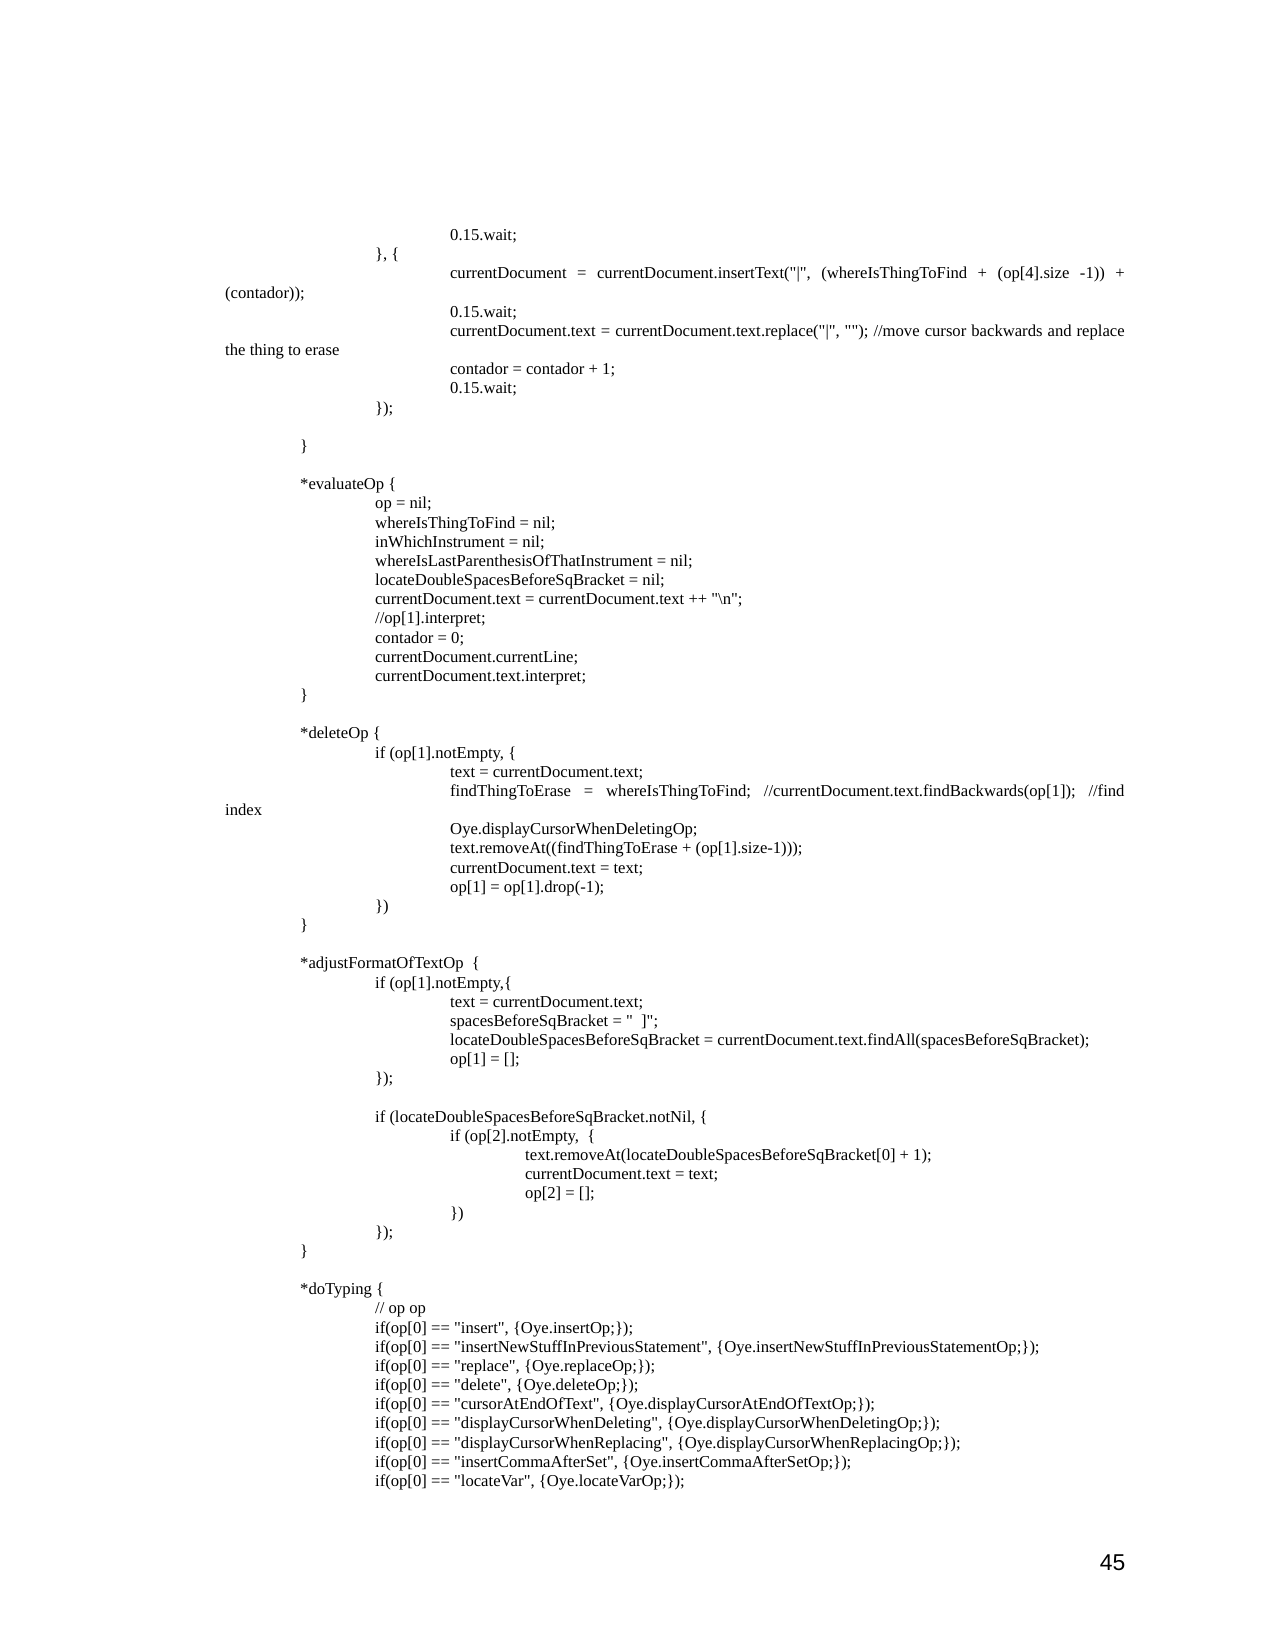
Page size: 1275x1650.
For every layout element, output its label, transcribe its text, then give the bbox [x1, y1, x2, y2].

text whereIsLastParenthesisOfThatInstrument = nil; [225, 551, 1125, 570]
text if(op[0] == "replace", {Oye.replaceOp;}); [225, 1356, 1125, 1375]
text currentDocument.text = text; [225, 857, 1125, 877]
text locateDoubleSpacesBeforeSqBracket = nil; [225, 570, 1125, 589]
text }, { [225, 244, 1125, 263]
text op[1] = []; [225, 1049, 1125, 1068]
text op[1] = op[1].drop(-1); [225, 877, 1125, 896]
text //op[1].interpret; [225, 608, 1125, 627]
text currentDocument.text = text; [225, 1164, 1125, 1183]
text spacesBeforeSqBracket = " ]"; [225, 1011, 1125, 1030]
text text.removeAt(locateDoubleSpacesBeforeSqBracket[0] + 1); [225, 1145, 1125, 1164]
text *adjustFormatOfTextOp { [225, 953, 1125, 972]
text if(op[0] == "insertNewStuffInPreviousStatement", {Oye.insertNewStuffInPreviousStatementOp;}); [225, 1337, 1125, 1356]
text } [225, 436, 1125, 455]
text text = currentDocument.text; [225, 762, 1125, 781]
text }); [225, 1222, 1125, 1241]
text 0.15.wait; [225, 225, 1125, 244]
text 0.15.wait; [225, 302, 1125, 321]
text whereIsThingToFind = nil; [225, 512, 1125, 532]
text if(op[0] == "locateVar", {Oye.locateVarOp;}); [225, 1471, 1125, 1490]
text if(op[0] == "insert", {Oye.insertOp;}); [225, 1317, 1125, 1337]
text }); [225, 397, 1125, 417]
text text = currentDocument.text; [225, 992, 1125, 1011]
text currentDocument.text = currentDocument.text ++ "\n"; [225, 589, 1125, 608]
text if (op[1].notEmpty,{ [225, 972, 1125, 992]
text findThingToErase = whereIsThingToFind; //currentDocument.text.findBackwards(op[1]); //find index [225, 781, 1125, 819]
text *evaluateOp { [225, 474, 1125, 493]
text *doTyping { [225, 1279, 1125, 1298]
text }) [225, 896, 1125, 915]
text 0.15.wait; [225, 378, 1125, 397]
text currentDocument.text.interpret; [225, 666, 1125, 685]
text op = nil; [225, 493, 1125, 512]
text if (op[1].notEmpty, { [225, 742, 1125, 762]
text locateDoubleSpacesBeforeSqBracket = currentDocument.text.findAll(spacesBeforeSqBracket); [225, 1030, 1125, 1049]
text } [225, 685, 1125, 704]
text text.removeAt((findThingToErase + (op[1].size-1))); [225, 838, 1125, 857]
text Oye.displayCursorWhenDeletingOp; [225, 819, 1125, 838]
text // op op [225, 1298, 1125, 1317]
text if(op[0] == "displayCursorWhenDeleting", {Oye.displayCursorWhenDeletingOp;}); [225, 1413, 1125, 1432]
text *deleteOp { [225, 723, 1125, 742]
text if(op[0] == "displayCursorWhenReplacing", {Oye.displayCursorWhenReplacingOp;}); [225, 1432, 1125, 1452]
text if (locateDoubleSpacesBeforeSqBracket.notNil, { [225, 1107, 1125, 1126]
text contador = 0; [225, 627, 1125, 647]
text if (op[2].notEmpty, { [225, 1126, 1125, 1145]
text if(op[0] == "delete", {Oye.deleteOp;}); [225, 1375, 1125, 1394]
text op[2] = []; [225, 1183, 1125, 1202]
text }); [225, 1068, 1125, 1087]
text currentDocument = currentDocument.insertText("|", (whereIsThingToFind + (op[4].size -1)) + (contador)); [225, 263, 1125, 302]
text } [225, 915, 1125, 934]
text contador = contador + 1; [225, 359, 1125, 378]
text if(op[0] == "insertCommaAfterSet", {Oye.insertCommaAfterSetOp;}); [225, 1452, 1125, 1471]
text if(op[0] == "cursorAtEndOfText", {Oye.displayCursorAtEndOfTextOp;}); [225, 1394, 1125, 1413]
text currentDocument.currentLine; [225, 647, 1125, 666]
text currentDocument.text = currentDocument.text.replace("|", ""); //move cursor backwards and replace the thing to erase [225, 321, 1125, 359]
text inWhichInstrument = nil; [225, 532, 1125, 551]
text } [225, 1241, 1125, 1260]
text }) [225, 1202, 1125, 1222]
